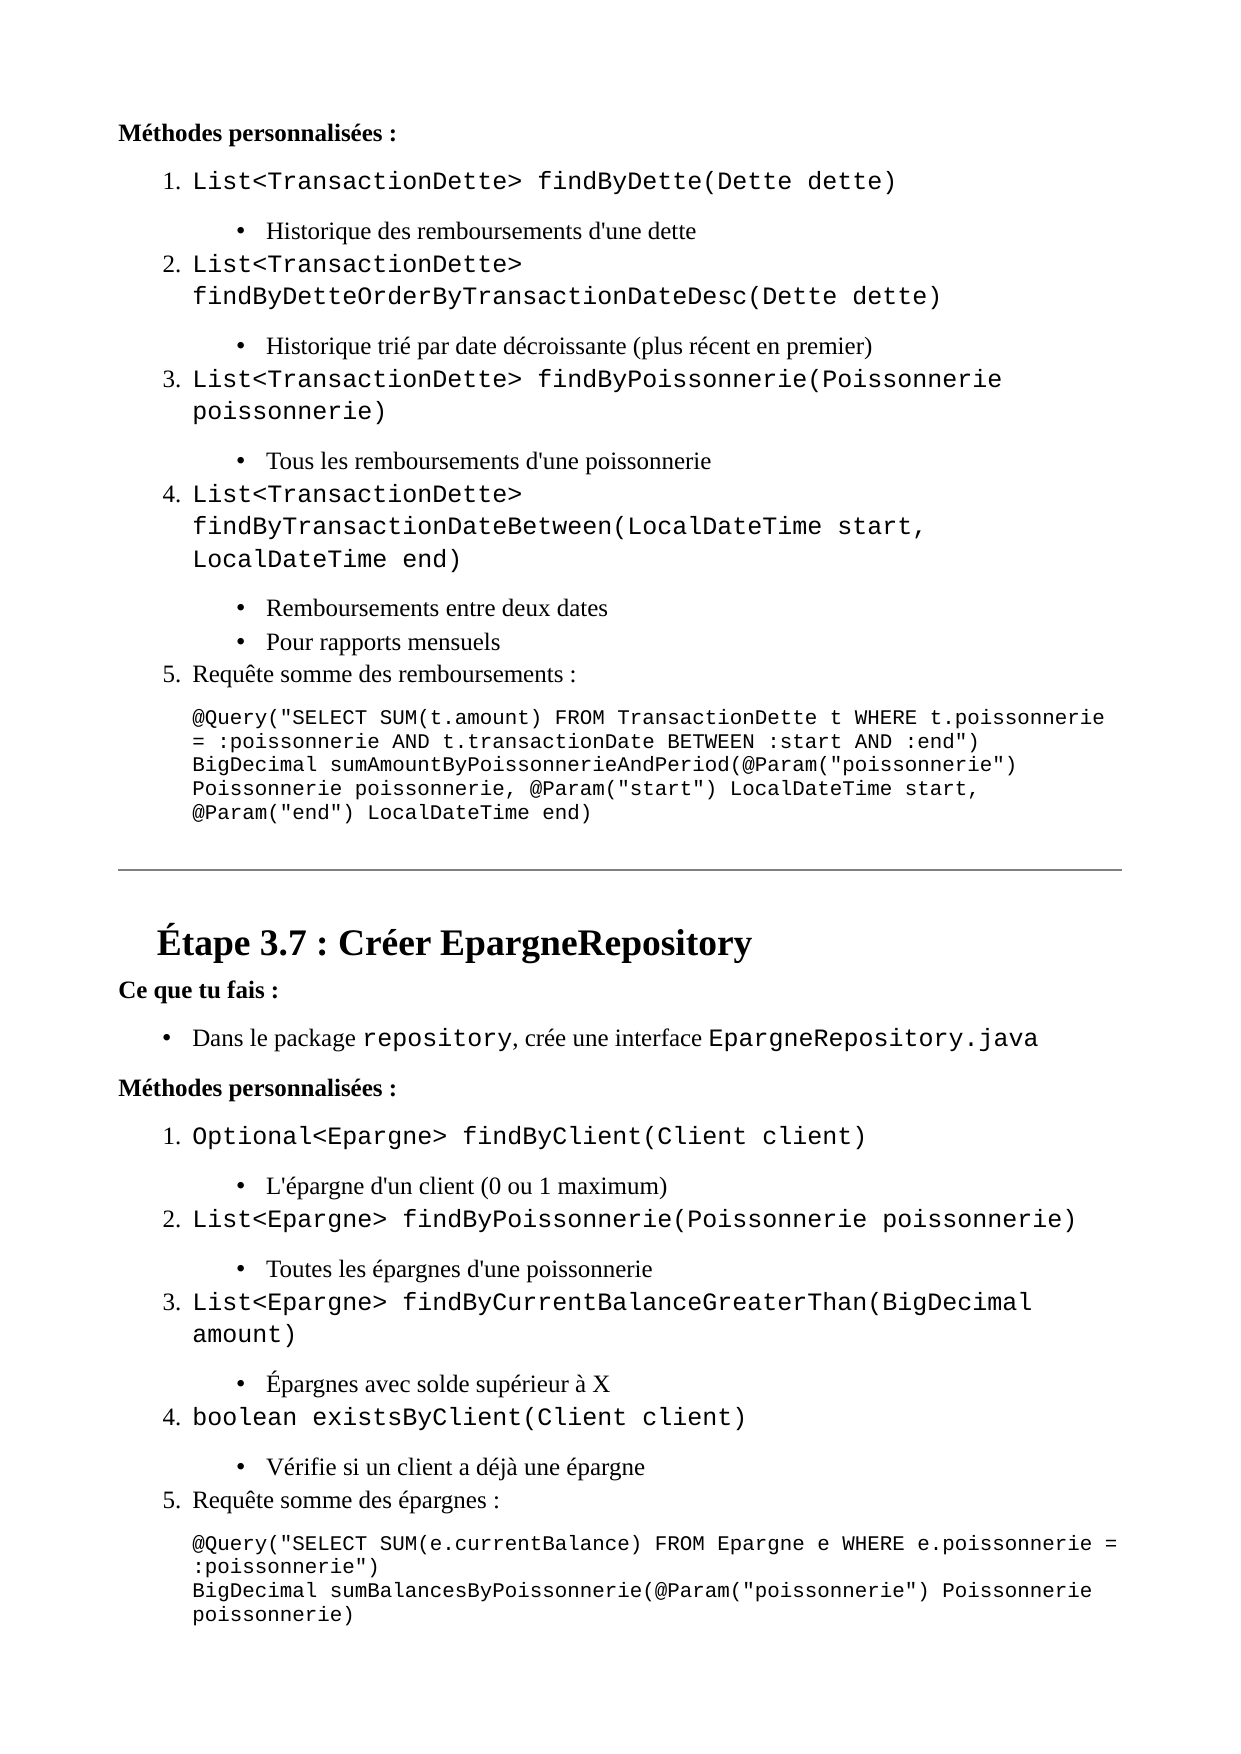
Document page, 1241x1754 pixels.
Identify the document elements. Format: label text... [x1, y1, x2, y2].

list Optional<Epargne> findByClient(Client client) [162, 1121, 1122, 1152]
list List<Epargne> findByCurrentBalanceGreaterThan(BigDecimal amount) [162, 1287, 1122, 1350]
list BigDecimal sumAmountByPoissonnerieAndPeriod(@Param("poissonnerie") Poissonnerie poissonnerie, @Param("start") LocalDateTime start, @Param("end") LocalDateTime end) [162, 754, 1122, 825]
list List<TransactionDette> findByTransactionDateBetween(LocalDateTime start, LocalDateTime end) [162, 479, 1122, 575]
list Tous les remboursements d'une poissonnerie [236, 446, 1122, 475]
list Historique des remboursements d'une dette [236, 216, 1122, 244]
list List<TransactionDette> findByPoissonnerie(Poissonnerie poissonnerie) [162, 364, 1122, 427]
list L'épargne d'un client (0 ou 1 maximum) [236, 1171, 1122, 1199]
list List<Epargne> findByPoissonnerie(Poissonnerie poissonnerie) [162, 1204, 1122, 1235]
list Requête somme des épargnes : [162, 1485, 1122, 1514]
list Remboursements entre deux dates [236, 593, 1122, 622]
list BigDecimal sumBalancesByPoissonnerie(@Param("poissonnerie") Poissonnerie poissonnerie) [162, 1580, 1122, 1627]
list Pour rapports mensuels [236, 627, 1122, 655]
list @Query("SELECT SUM(e.currentBalance) FROM Epargne e WHERE e.poissonnerie = :poissonnerie") [162, 1533, 1122, 1580]
list boolean existsByClient(Client client) [162, 1402, 1122, 1433]
text Méthodes personnalisées : [118, 1073, 1122, 1102]
text Ce que tu fais : [118, 976, 1122, 1004]
list Vérifie si un client a déjà une épargne [236, 1452, 1122, 1481]
list @Query("SELECT SUM(t.amount) FROM TransactionDette t WHERE t.poissonnerie = :poissonnerie AND t.transactionDate BETWEEN :start AND :end") [162, 707, 1122, 754]
list Requête somme des remboursements : [162, 659, 1122, 688]
list Dans le package repository, crée une interface EpargneRepository.java [162, 1023, 1122, 1054]
text Méthodes personnalisées : [118, 118, 1122, 147]
subtitle ✅ Étape 3.7 : Créer EpargneRepository [118, 920, 1122, 963]
list Toutes les épargnes d'une poissonnerie [236, 1254, 1122, 1283]
list List<TransactionDette> findByDetteOrderByTransactionDateDesc(Dette dette) [162, 249, 1122, 312]
list List<TransactionDette> findByDette(Dette dette) [162, 166, 1122, 197]
list Épargnes avec solde supérieur à X [236, 1369, 1122, 1398]
list Historique trié par date décroissante (plus récent en premier) [236, 331, 1122, 359]
